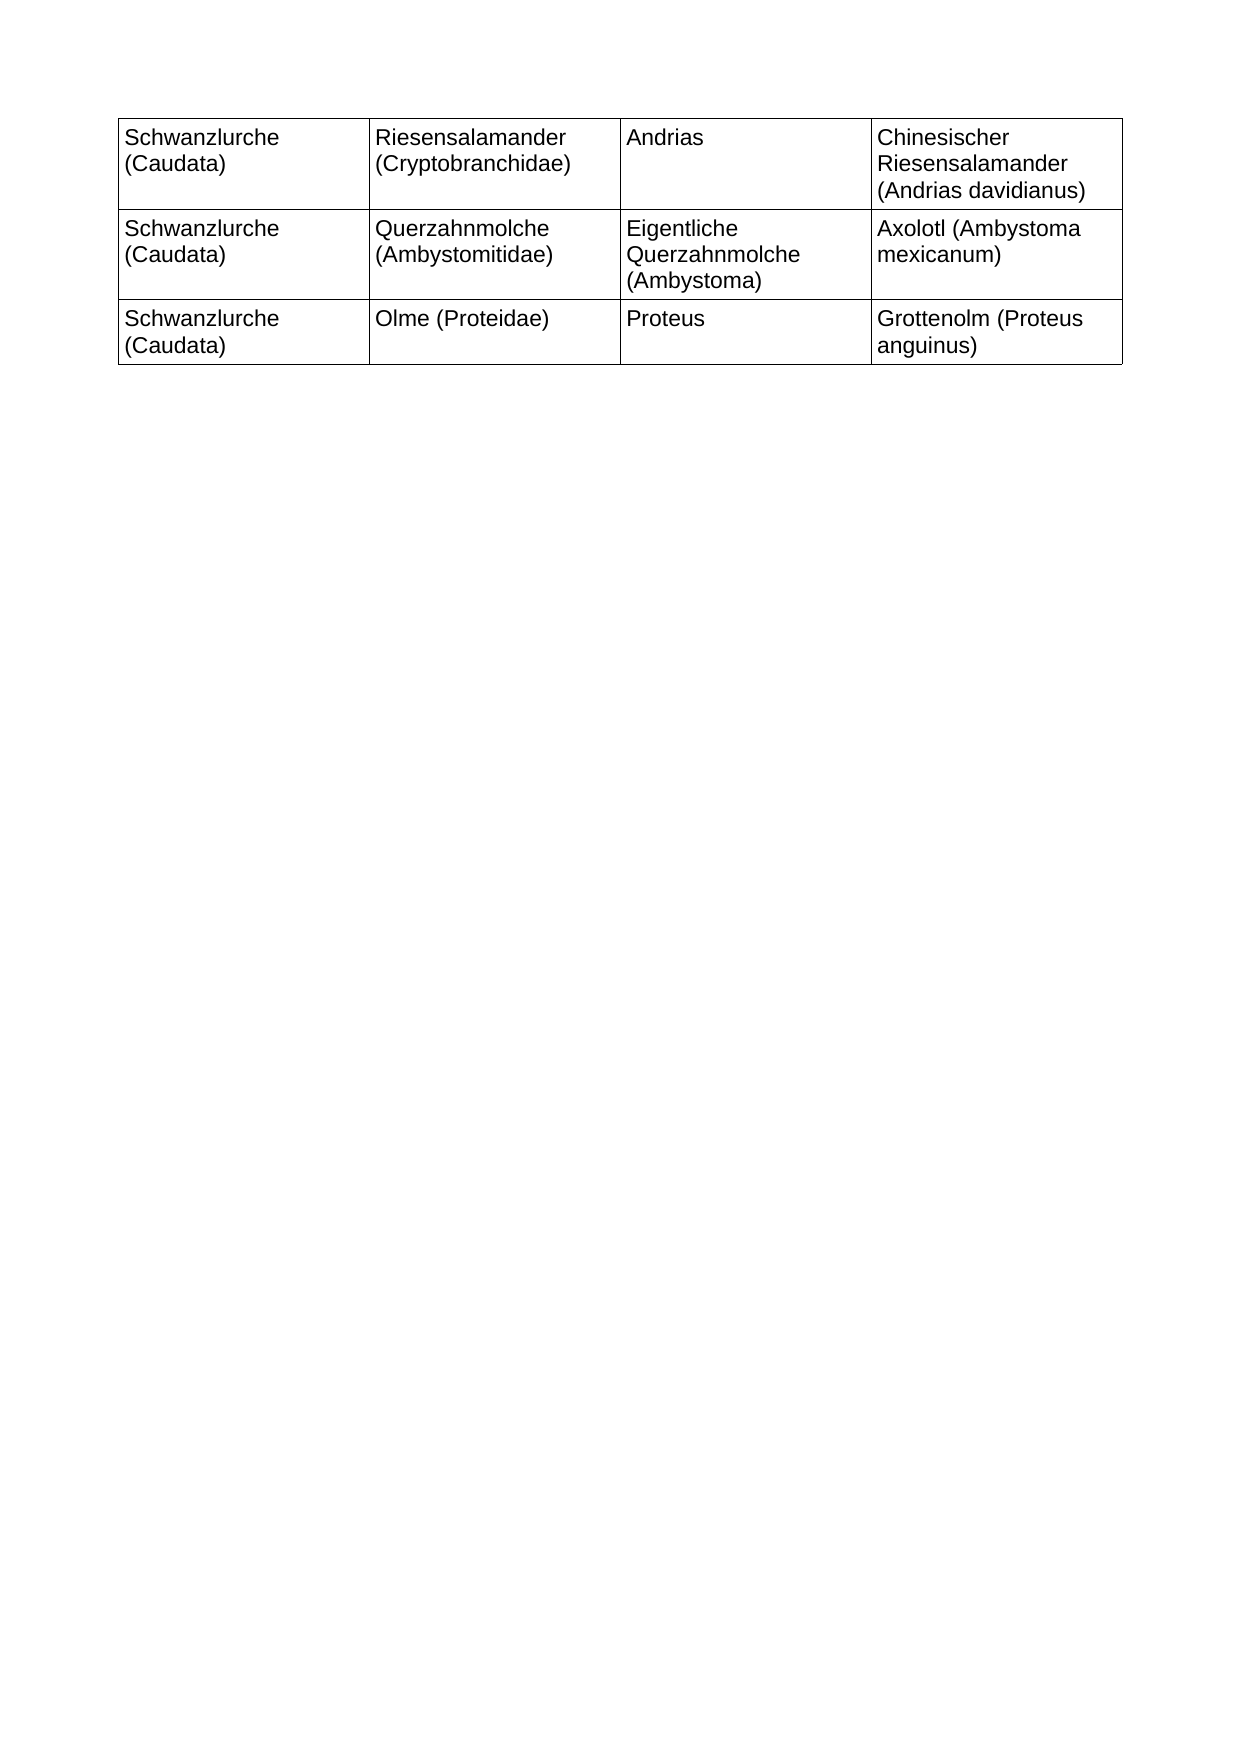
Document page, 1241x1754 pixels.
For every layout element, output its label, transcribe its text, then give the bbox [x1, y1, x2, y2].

table_cell Schwanzlurche (Caudata) [119, 300, 369, 364]
table_cell Schwanzlurche (Caudata) [119, 119, 369, 209]
table_cell Riesensalamander (Cryptobranchidae) [370, 119, 620, 209]
table_cell Eigentliche Querzahnmolche (Ambystoma) [621, 210, 871, 299]
table_cell Axolotl (Ambystoma mexicanum) [872, 210, 1122, 299]
table_cell Querzahnmolche (Ambystomitidae) [370, 210, 620, 299]
table_cell Schwanzlurche (Caudata) [119, 210, 369, 299]
table_cell Proteus [621, 300, 871, 364]
table_cell Olme (Proteidae) [370, 300, 620, 364]
table_cell Chinesischer Riesensalamander (Andrias davidianus) [872, 119, 1122, 209]
table_cell Andrias [621, 119, 871, 209]
table_cell Grottenolm (Proteus anguinus) [872, 300, 1122, 364]
